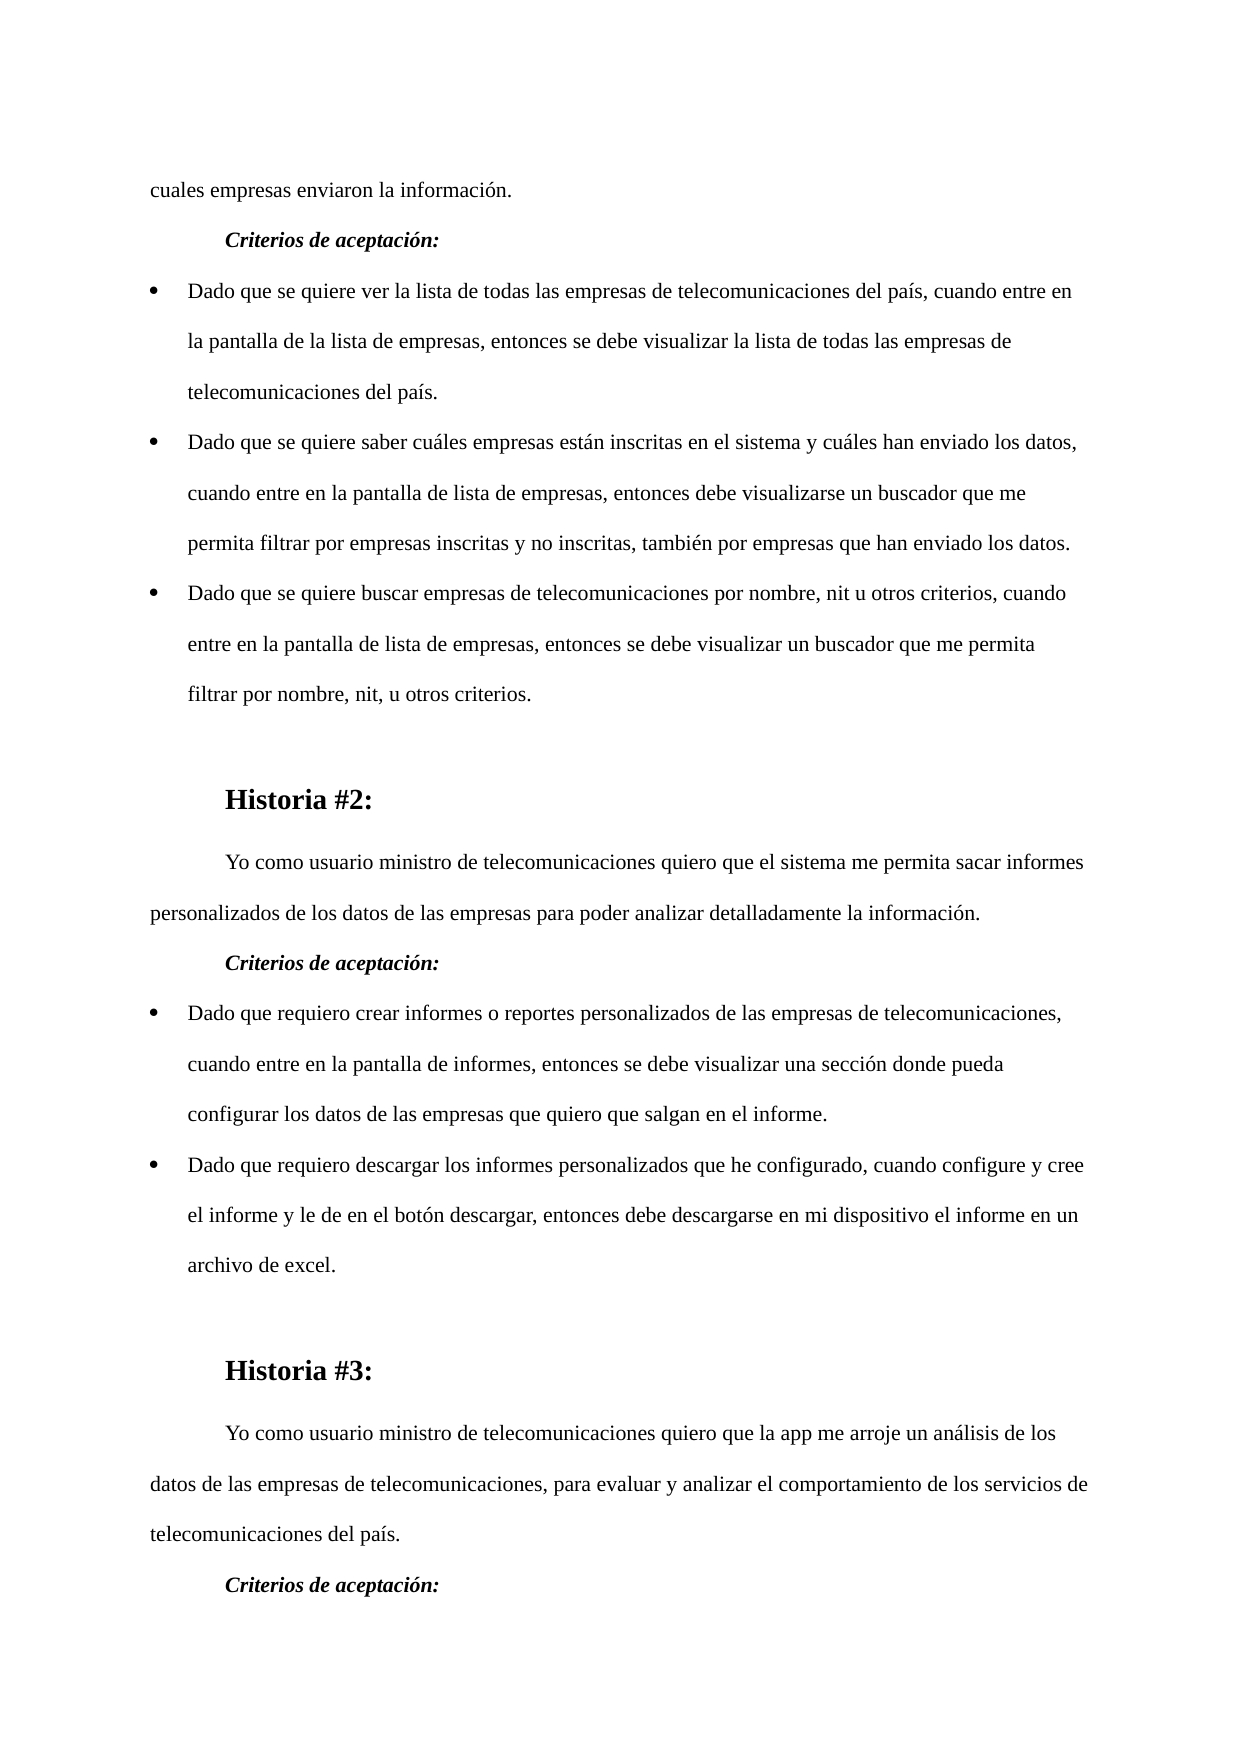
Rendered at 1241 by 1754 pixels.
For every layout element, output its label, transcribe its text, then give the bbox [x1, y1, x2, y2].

text Criterios de aceptación: [150, 1572, 1090, 1597]
list Dado que requiero descargar los informes personalizados que he configurado, cuando configure y cree el informe y le de en el botón descargar, entonces debe descargarse en mi dispositivo el informe en un archivo de excel. [150, 1152, 1090, 1278]
text Criterios de aceptación: [150, 950, 1090, 975]
subtitle Historia #2: [150, 782, 1090, 816]
text Yo como usuario ministro de telecomunicaciones quiero que la app me arroje un análisis de los datos de las empresas de telecomunicaciones, para evaluar y analizar el comportamiento de los servicios de telecomunicaciones del país. [150, 1420, 1090, 1546]
list Dado que se quiere saber cuáles empresas están inscritas en el sistema y cuáles han enviado los datos, cuando entre en la pantalla de lista de empresas, entonces debe visualizarse un buscador que me permita filtrar por empresas inscritas y no inscritas, también por empresas que han enviado los datos. [150, 429, 1090, 555]
text cuales empresas enviaron la información. [150, 177, 1090, 202]
list Dado que se quiere ver la lista de todas las empresas de telecomunicaciones del país, cuando entre en la pantalla de la lista de empresas, entonces se debe visualizar la lista de todas las empresas de telecomunicaciones del país. [150, 278, 1090, 404]
text Criterios de aceptación: [150, 227, 1090, 253]
list Dado que requiero crear informes o reportes personalizados de las empresas de telecomunicaciones, cuando entre en la pantalla de informes, entonces se debe visualizar una sección donde pueda configurar los datos de las empresas que quiero que salgan en el informe. [150, 1000, 1090, 1126]
text Yo como usuario ministro de telecomunicaciones quiero que el sistema me permita sacar informes personalizados de los datos de las empresas para poder analizar detalladamente la información. [150, 849, 1090, 925]
list Dado que se quiere buscar empresas de telecomunicaciones por nombre, nit u otros criterios, cuando entre en la pantalla de lista de empresas, entonces se debe visualizar un buscador que me permita filtrar por nombre, nit, u otros criterios. [150, 580, 1090, 706]
subtitle Historia #3: [150, 1353, 1090, 1387]
